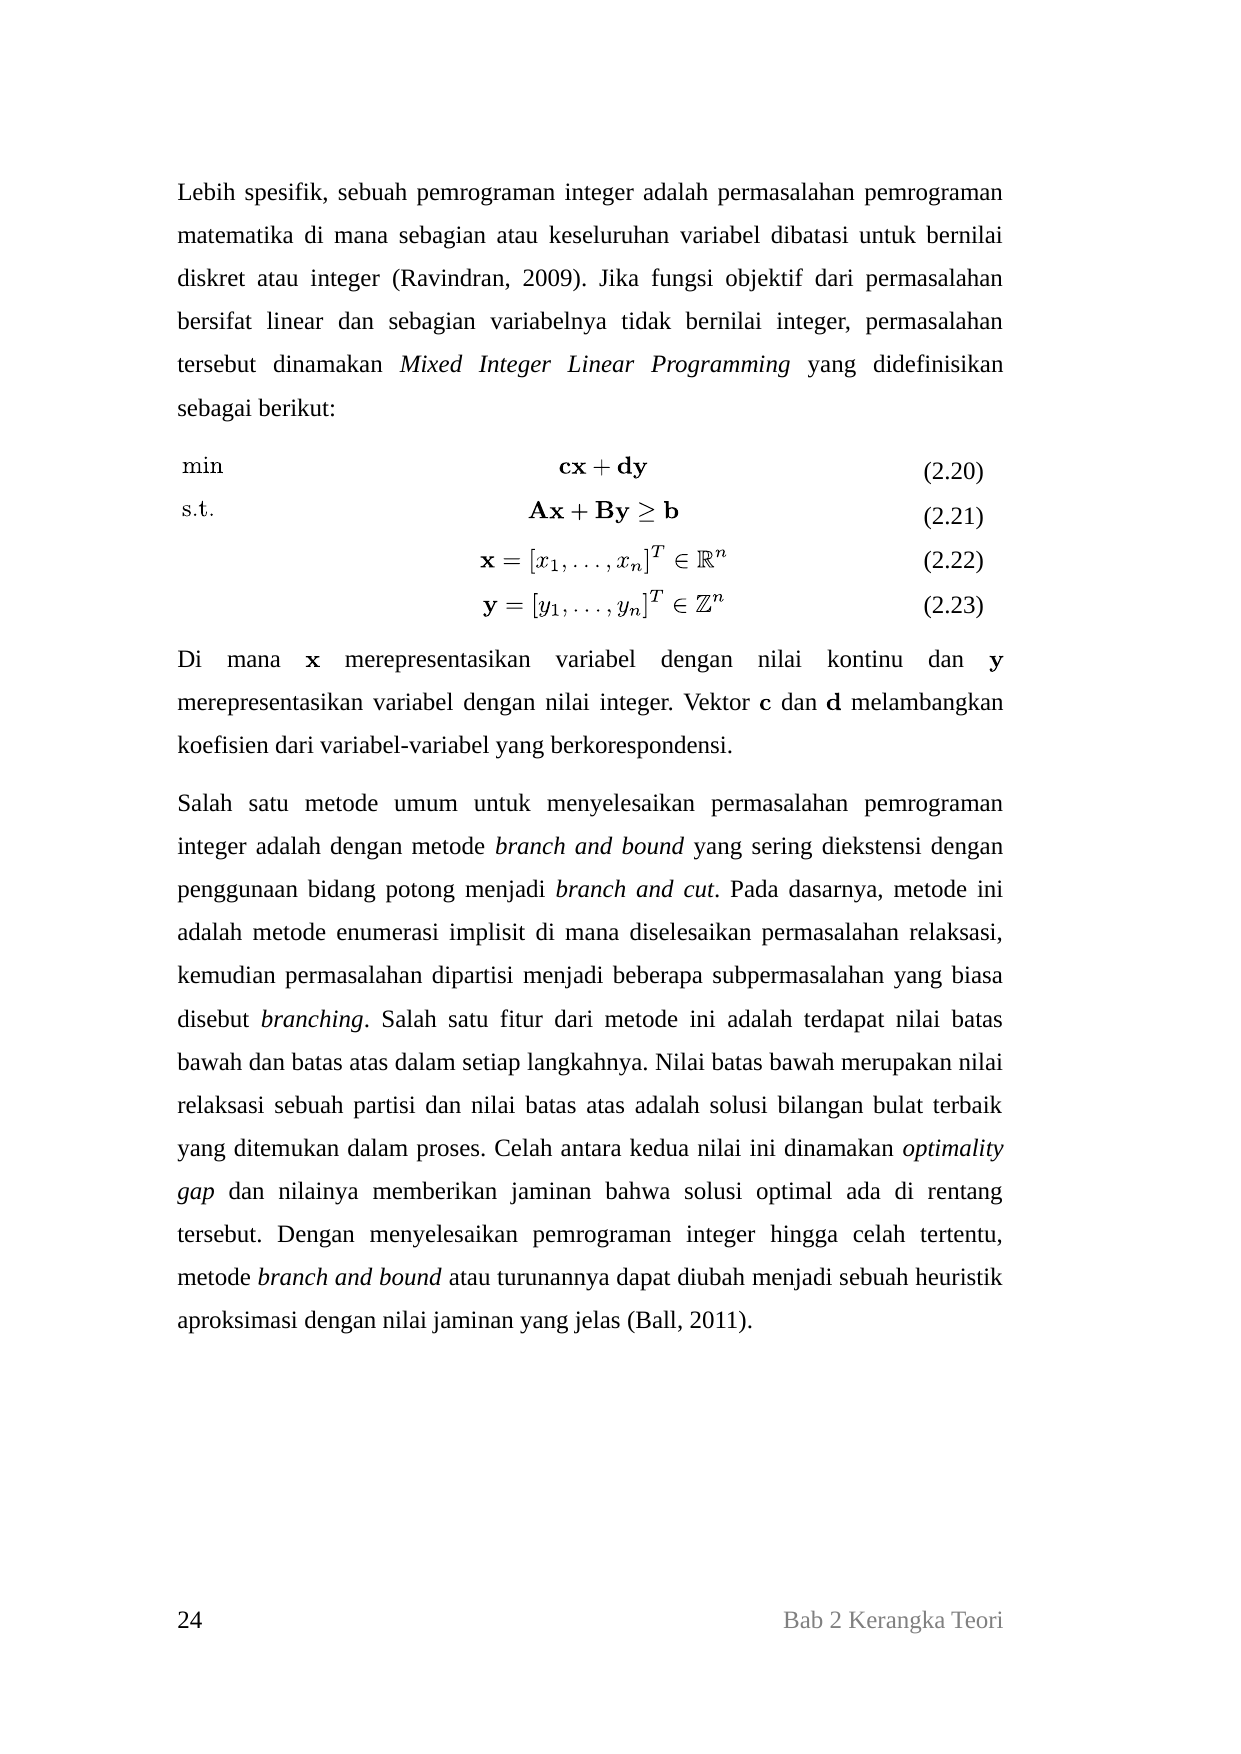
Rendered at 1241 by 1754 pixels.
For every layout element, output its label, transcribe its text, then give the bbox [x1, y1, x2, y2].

table_cell [177, 584, 289, 629]
table_cell [177, 540, 289, 584]
text Salah satu metode umum untuk menyelesaikan permasalahan pemrograman integer adalah dengan metode branch and bound yang sering diekstensi dengan penggunaan bidang potong menjadi branch and cut. Pada dasarnya, metode ini adalah metode enumerasi implisit di mana diselesaikan permasalahan relaksasi, kemudian permasalahan dipartisi menjadi beberapa subpermasalahan yang biasa disebut branching. Salah satu fitur dari metode ini adalah terdapat nilai batas bawah dan batas atas dalam setiap langkahnya. Nilai batas bawah merupakan nilai relaksasi sebuah partisi dan nilai batas atas adalah solusi bilangan bulat terbaik yang ditemukan dalam proses. Celah antara kedua nilai ini dinamakan optimality gap dan nilainya memberikan jaminan bahwa solusi optimal ada di rentang tersebut. Dengan menyelesaikan pemrograman integer hingga celah tertentu, metode branch and bound atau turunannya dapat diubah menjadi sebuah heuristik aproksimasi dengan nilai jaminan yang jelas (Ball, 2011). [177, 788, 1003, 1334]
table_header (2.20) [918, 451, 1003, 495]
table_header [177, 451, 289, 495]
table_cell [289, 584, 917, 629]
text Di mana merepresentasikan variabel dengan nilai kontinu dan merepresentasikan variabel dengan nilai integer. Vektor dan melambangkan koefisien dari variabel-variabel yang berkorespondensi. [177, 644, 1003, 759]
text Lebih spesifik, sebuah pemrograman integer adalah permasalahan pemrograman matematika di mana sebagian atau keseluruhan variabel dibatasi untuk bernilai diskret atau integer (Ravindran, 2009). Jika fungsi objektif dari permasalahan bersifat linear dan sebagian variabelnya tidak bernilai integer, permasalahan tersebut dinamakan Mixed Integer Linear Programming yang didefinisikan sebagai berikut: [177, 177, 1003, 421]
table_cell [177, 495, 289, 540]
table_cell [289, 540, 917, 584]
table_cell (2.22) [918, 540, 1003, 584]
table_cell [289, 495, 917, 540]
table_header [289, 451, 917, 495]
table_cell (2.23) [918, 584, 1003, 629]
table_cell (2.21) [918, 495, 1003, 540]
